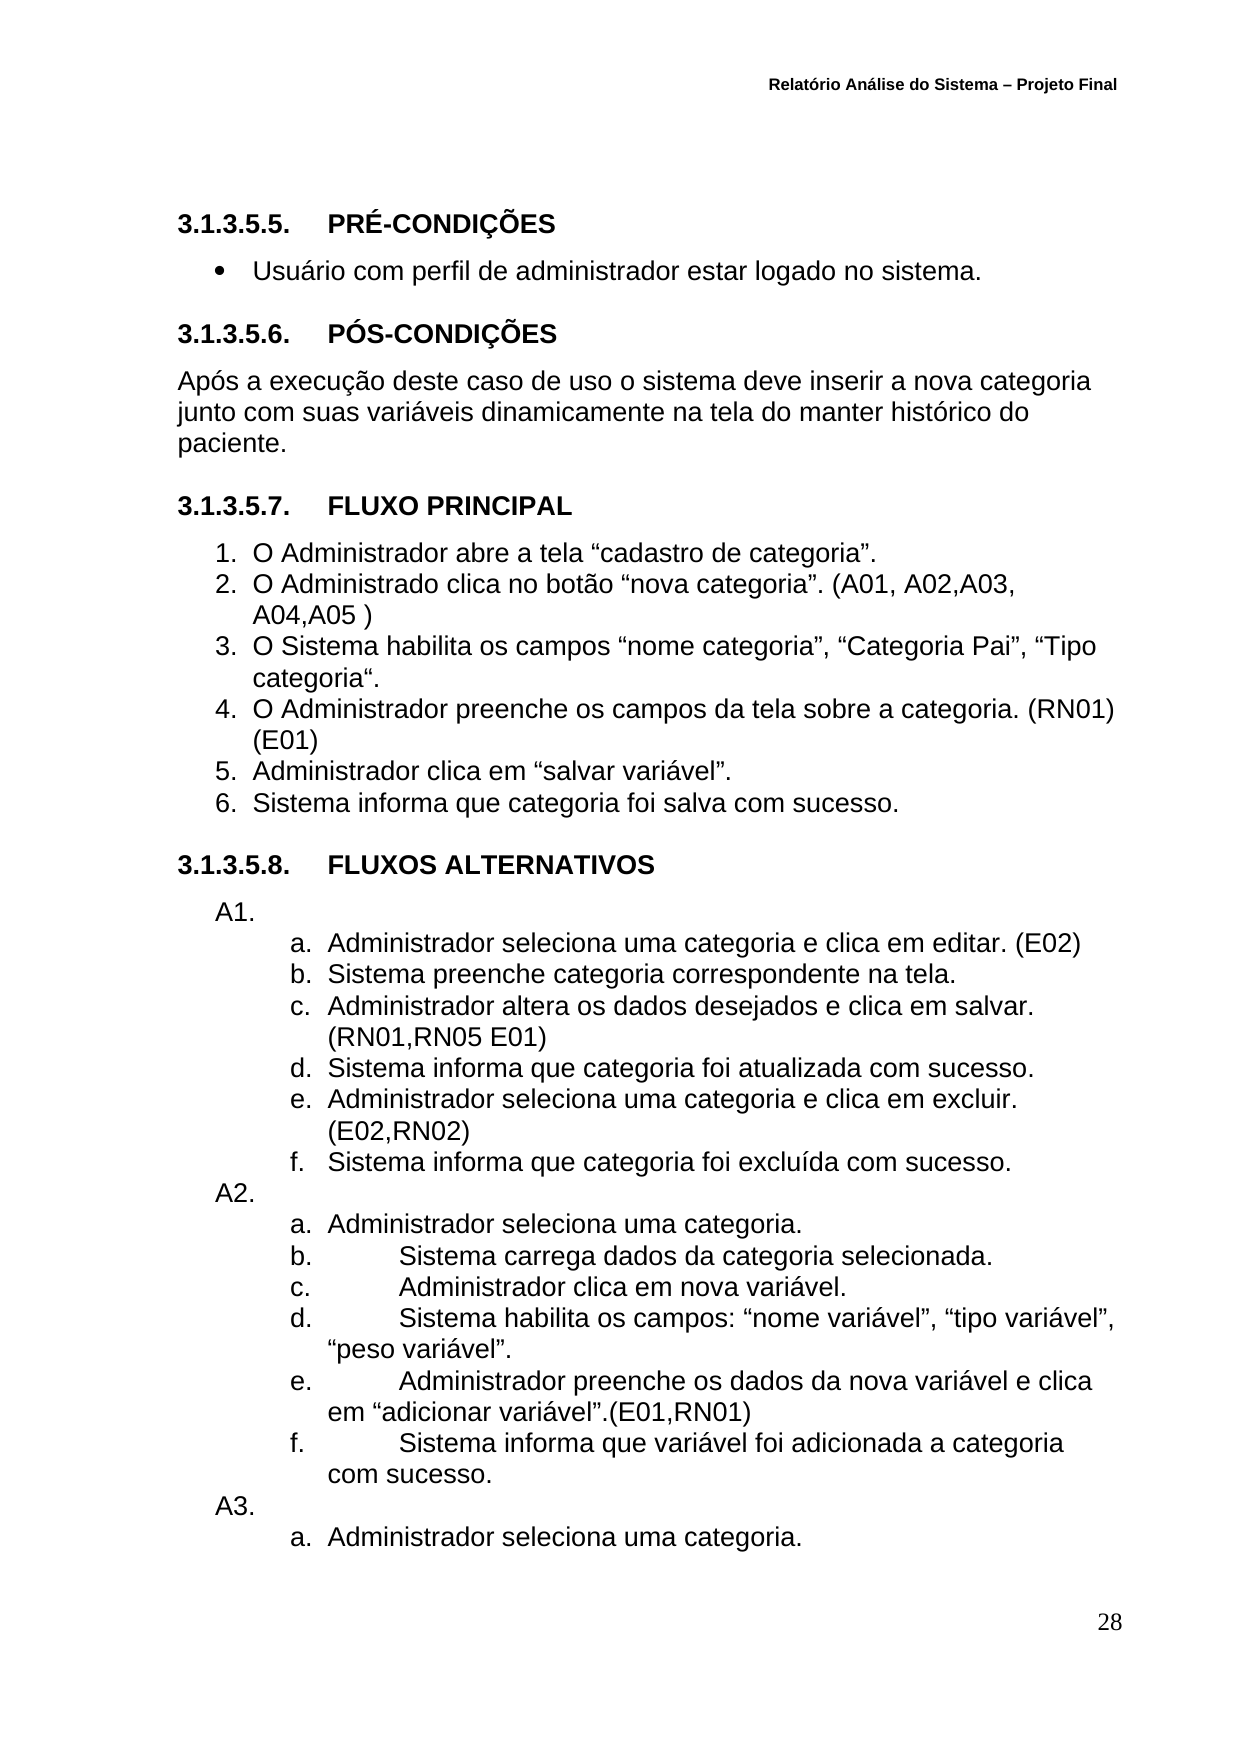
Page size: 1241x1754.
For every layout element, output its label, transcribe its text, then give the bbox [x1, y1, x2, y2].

subtitle pós-condições [177, 318, 1122, 349]
list O Administrado clica no botão “nova categoria”. (A01, A02,A03, A04,A05 ) [215, 568, 1122, 630]
subtitle fluxos alternativos [177, 849, 1122, 880]
list Administrador clica em nova variável. [290, 1271, 1122, 1302]
subtitle pré-condições [177, 208, 1122, 240]
list Administrador altera os dados desejados e clica em salvar. (RN01,RN05 E01) [290, 990, 1122, 1052]
list Sistema informa que variável foi adicionada a categoria com sucesso. [290, 1427, 1122, 1490]
list O Administrador preenche os campos da tela sobre a categoria. (RN01)(E01) [215, 693, 1122, 755]
list O Sistema habilita os campos “nome categoria”, “Categoria Pai”, “Tipo categoria“. [215, 630, 1122, 693]
list Administrador clica em “salvar variável”. [215, 755, 1122, 787]
list Sistema informa que categoria foi atualizada com sucesso. [290, 1052, 1122, 1083]
list Administrador seleciona uma categoria. [290, 1521, 1122, 1552]
list Sistema preenche categoria correspondente na tela. [290, 958, 1122, 990]
list Administrador preenche os dados da nova variável e clica em “adicionar variável”.(E01,RN01) [290, 1365, 1122, 1427]
list Sistema habilita os campos: “nome variável”, “tipo variável”, “peso variável”. [290, 1302, 1122, 1365]
text Após a execução deste caso de uso o sistema deve inserir a nova categoria junto com suas variáveis dinamicamente na tela do manter histórico do paciente. [177, 365, 1122, 458]
list Administrador seleciona uma categoria. [290, 1208, 1122, 1240]
list Sistema informa que categoria foi salva com sucesso. [215, 787, 1122, 818]
list Sistema informa que categoria foi excluída com sucesso. [290, 1146, 1122, 1177]
list Administrador seleciona uma categoria e clica em excluir.(E02,RN02) [290, 1083, 1122, 1146]
list Administrador seleciona uma categoria e clica em editar. (E02) [290, 927, 1122, 958]
subtitle fluxo principal [177, 490, 1122, 521]
list O Administrador abre a tela “cadastro de categoria”. [215, 537, 1122, 568]
list Sistema carrega dados da categoria selecionada. [290, 1240, 1122, 1271]
list Usuário com perfil de administrador estar logado no sistema. [215, 255, 1122, 287]
